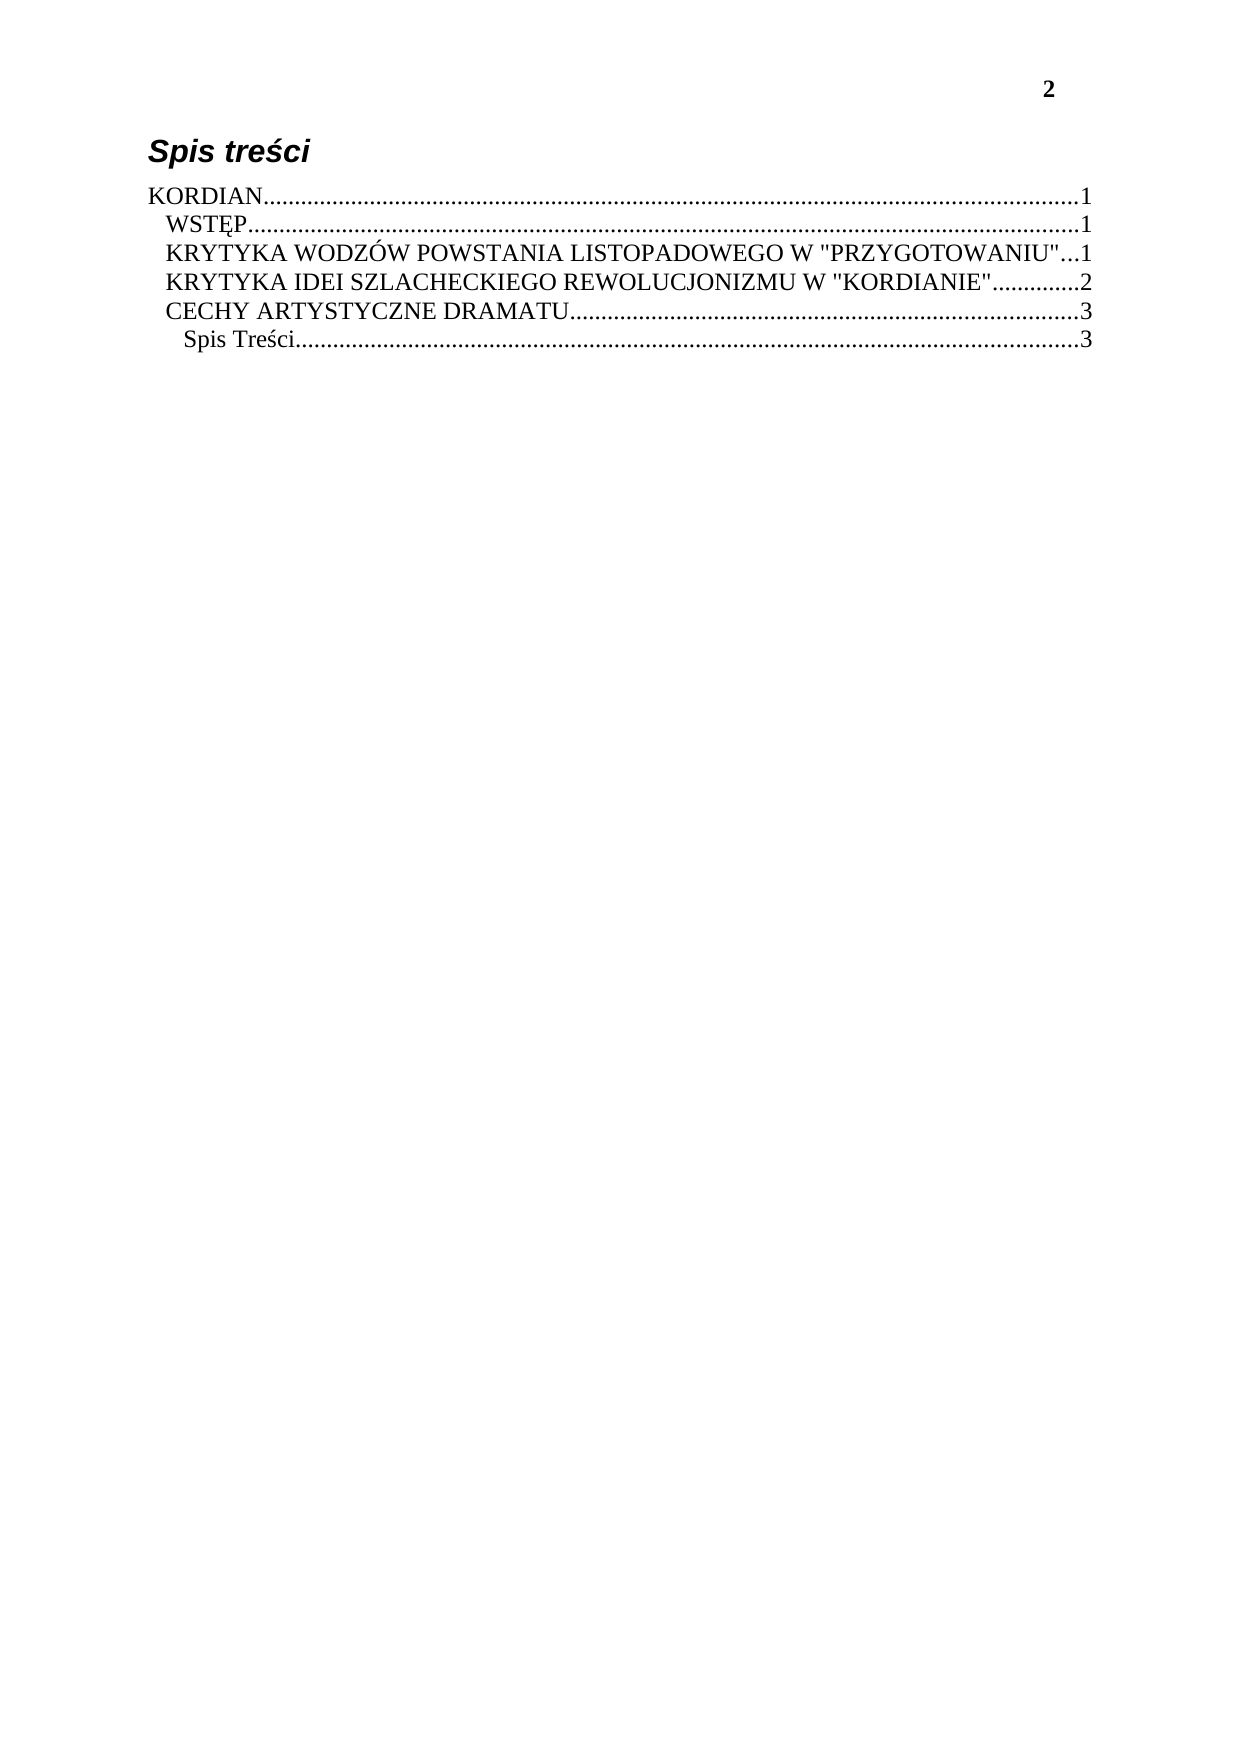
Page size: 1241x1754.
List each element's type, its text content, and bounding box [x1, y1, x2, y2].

subtitle Spis treści [148, 132, 1092, 169]
text CECHY ARTYSTYCZNE DRAMATU 3 [165, 296, 1092, 324]
text KRYTYKA IDEI SZLACHECKIEGO REWOLUCJONIZMU W "KORDIANIE" 2 [165, 267, 1092, 296]
text KRYTYKA WODZÓW POWSTANIA LISTOPADOWEGO W "PRZYGOTOWANIU" 1 [165, 238, 1092, 267]
text KORDIAN 1 [148, 181, 1092, 209]
text Spis Treści 3 [183, 324, 1092, 353]
text WSTĘP 1 [165, 209, 1092, 238]
